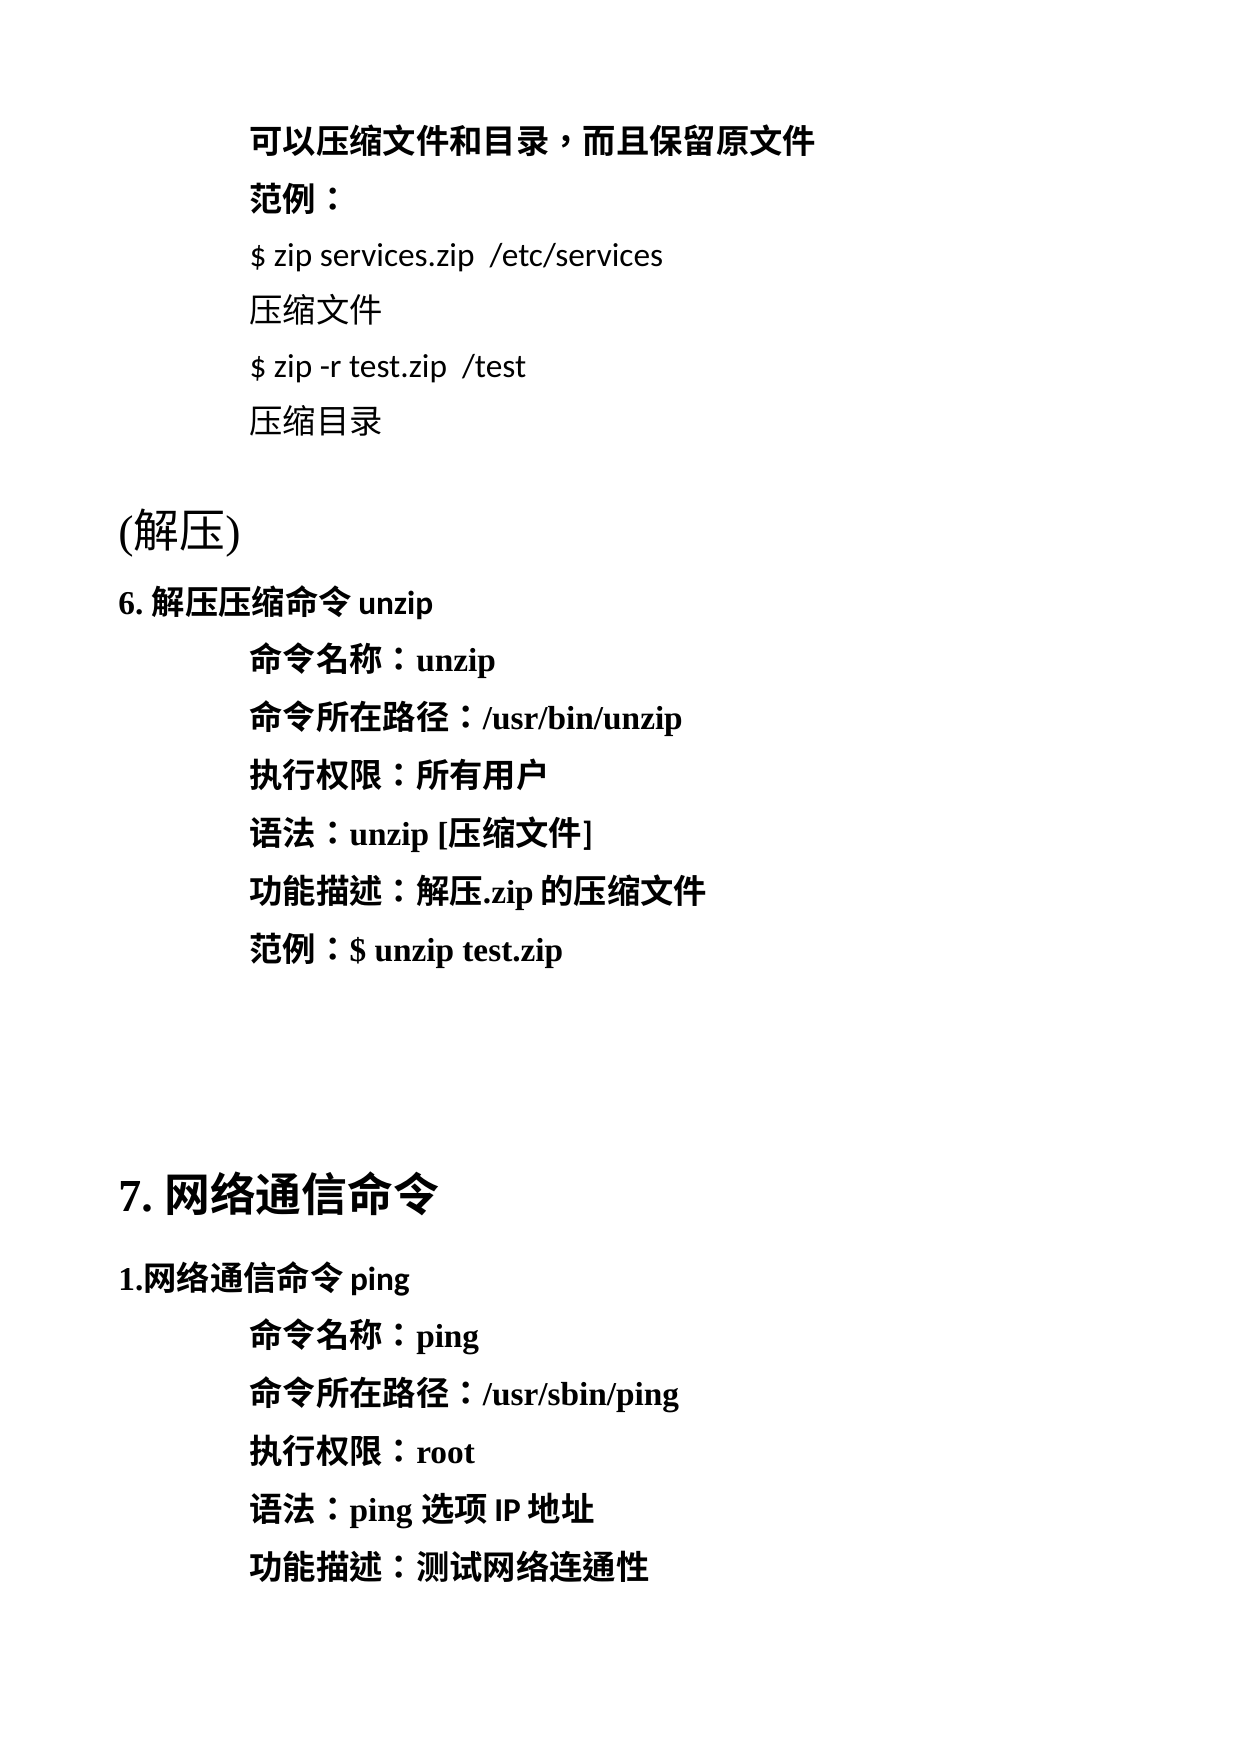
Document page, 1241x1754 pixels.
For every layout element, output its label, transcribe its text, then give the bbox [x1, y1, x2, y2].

subtitle 7. 网络通信命令 [118, 1158, 1122, 1224]
text 语法：ping 选项IP地址 [249, 1486, 1122, 1531]
text 命令名称：ping [249, 1312, 1122, 1357]
text $ zip -r test.zip /test [249, 345, 1122, 386]
subtitle 6. 解压压缩命令unzip [118, 576, 1122, 624]
subtitle 1.网络通信命令ping [118, 1251, 1122, 1299]
text 语法：unzip [压缩文件] [249, 810, 1122, 855]
text 功能描述：测试网络连通性 [249, 1544, 1122, 1589]
text $ zip services.zip /etc/services [249, 234, 1122, 275]
text 范例：$ unzip test.zip [249, 926, 1122, 971]
text 压缩文件 [249, 287, 1122, 333]
text 执行权限：所有用户 [249, 752, 1122, 797]
text 执行权限：root [249, 1428, 1122, 1473]
text (解压) [118, 494, 1122, 561]
text 命令名称：unzip [249, 636, 1122, 682]
text 命令所在路径：/usr/sbin/ping [249, 1370, 1122, 1415]
text 可以压缩文件和目录，而且保留原文件 [249, 118, 1122, 163]
text 功能描述：解压.zip的压缩文件 [249, 868, 1122, 913]
text 范例： [249, 176, 1122, 221]
text 压缩目录 [249, 398, 1122, 444]
text 命令所在路径：/usr/bin/unzip [249, 694, 1122, 739]
